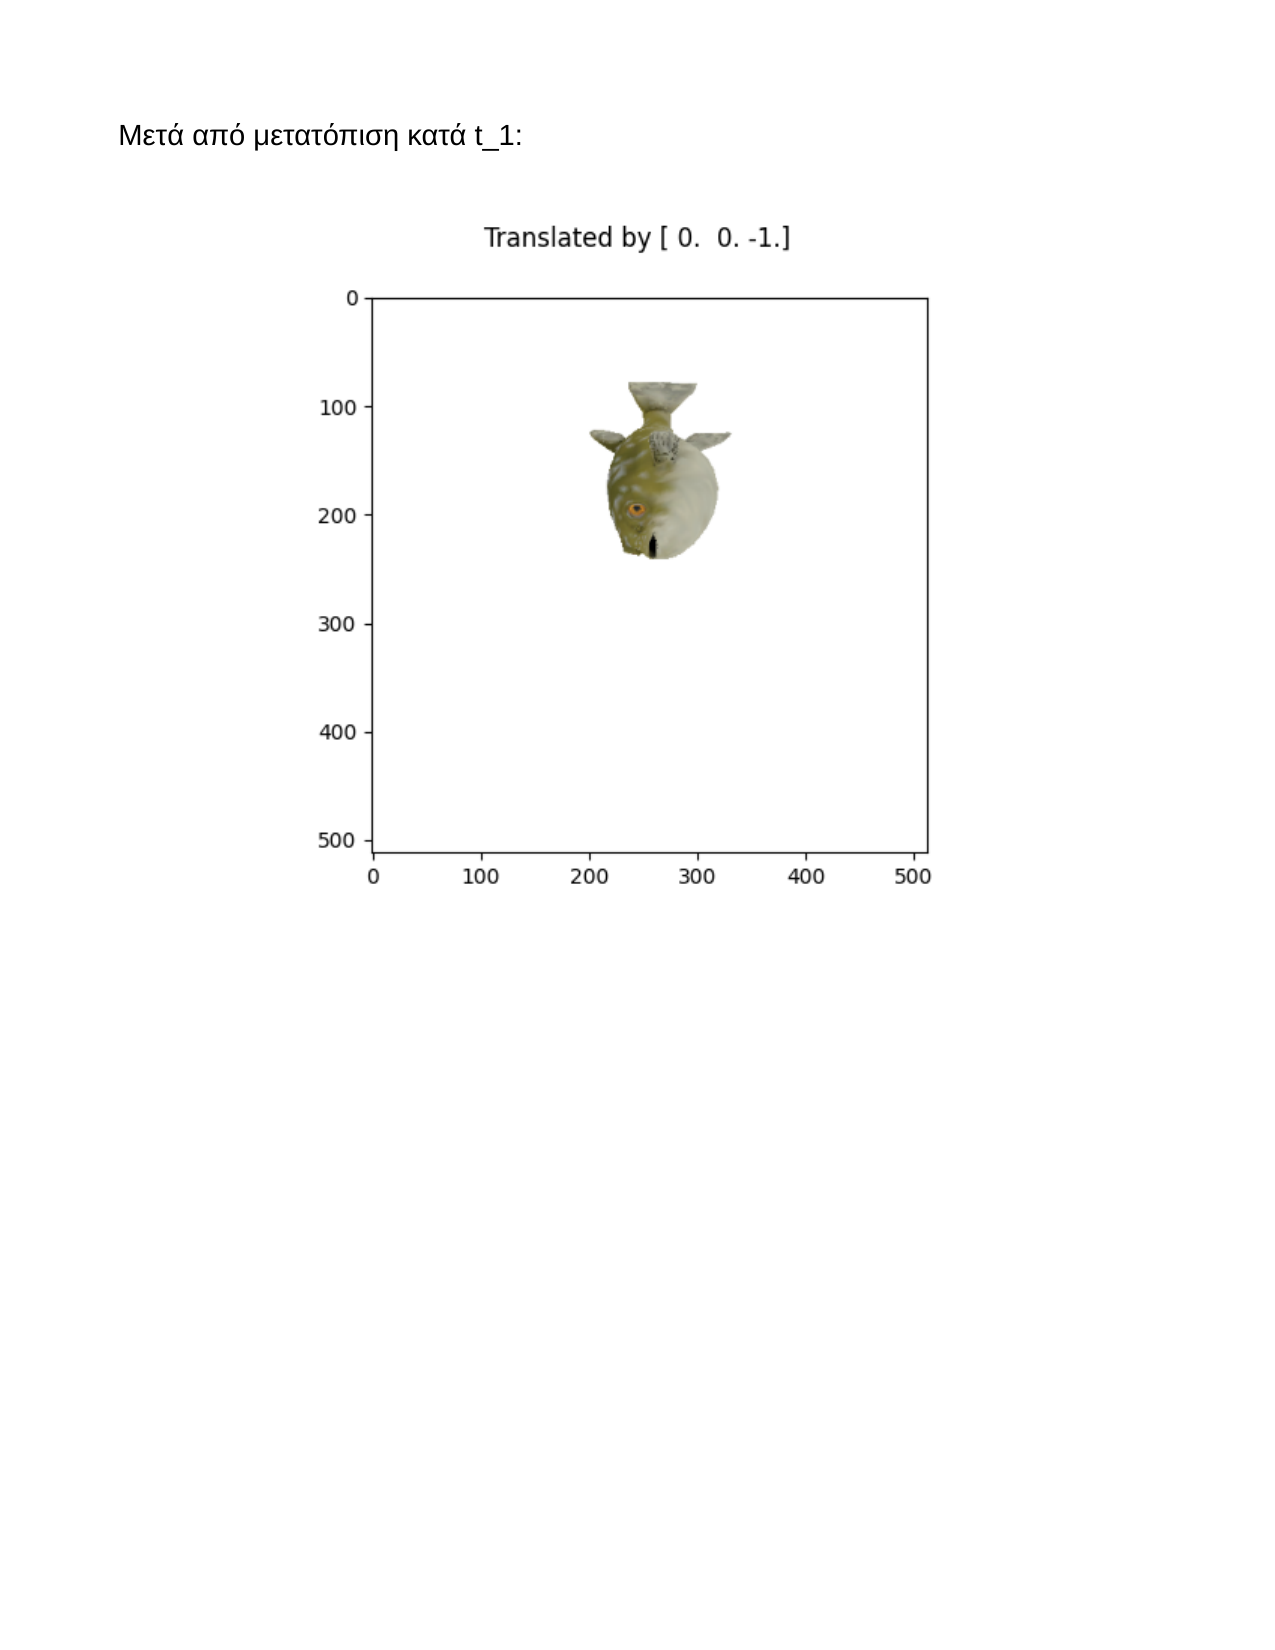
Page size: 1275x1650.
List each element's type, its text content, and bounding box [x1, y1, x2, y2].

picture [157, 211, 1118, 932]
subtitle Μετά από μετατόπιση κατά t_1: [118, 118, 1157, 152]
